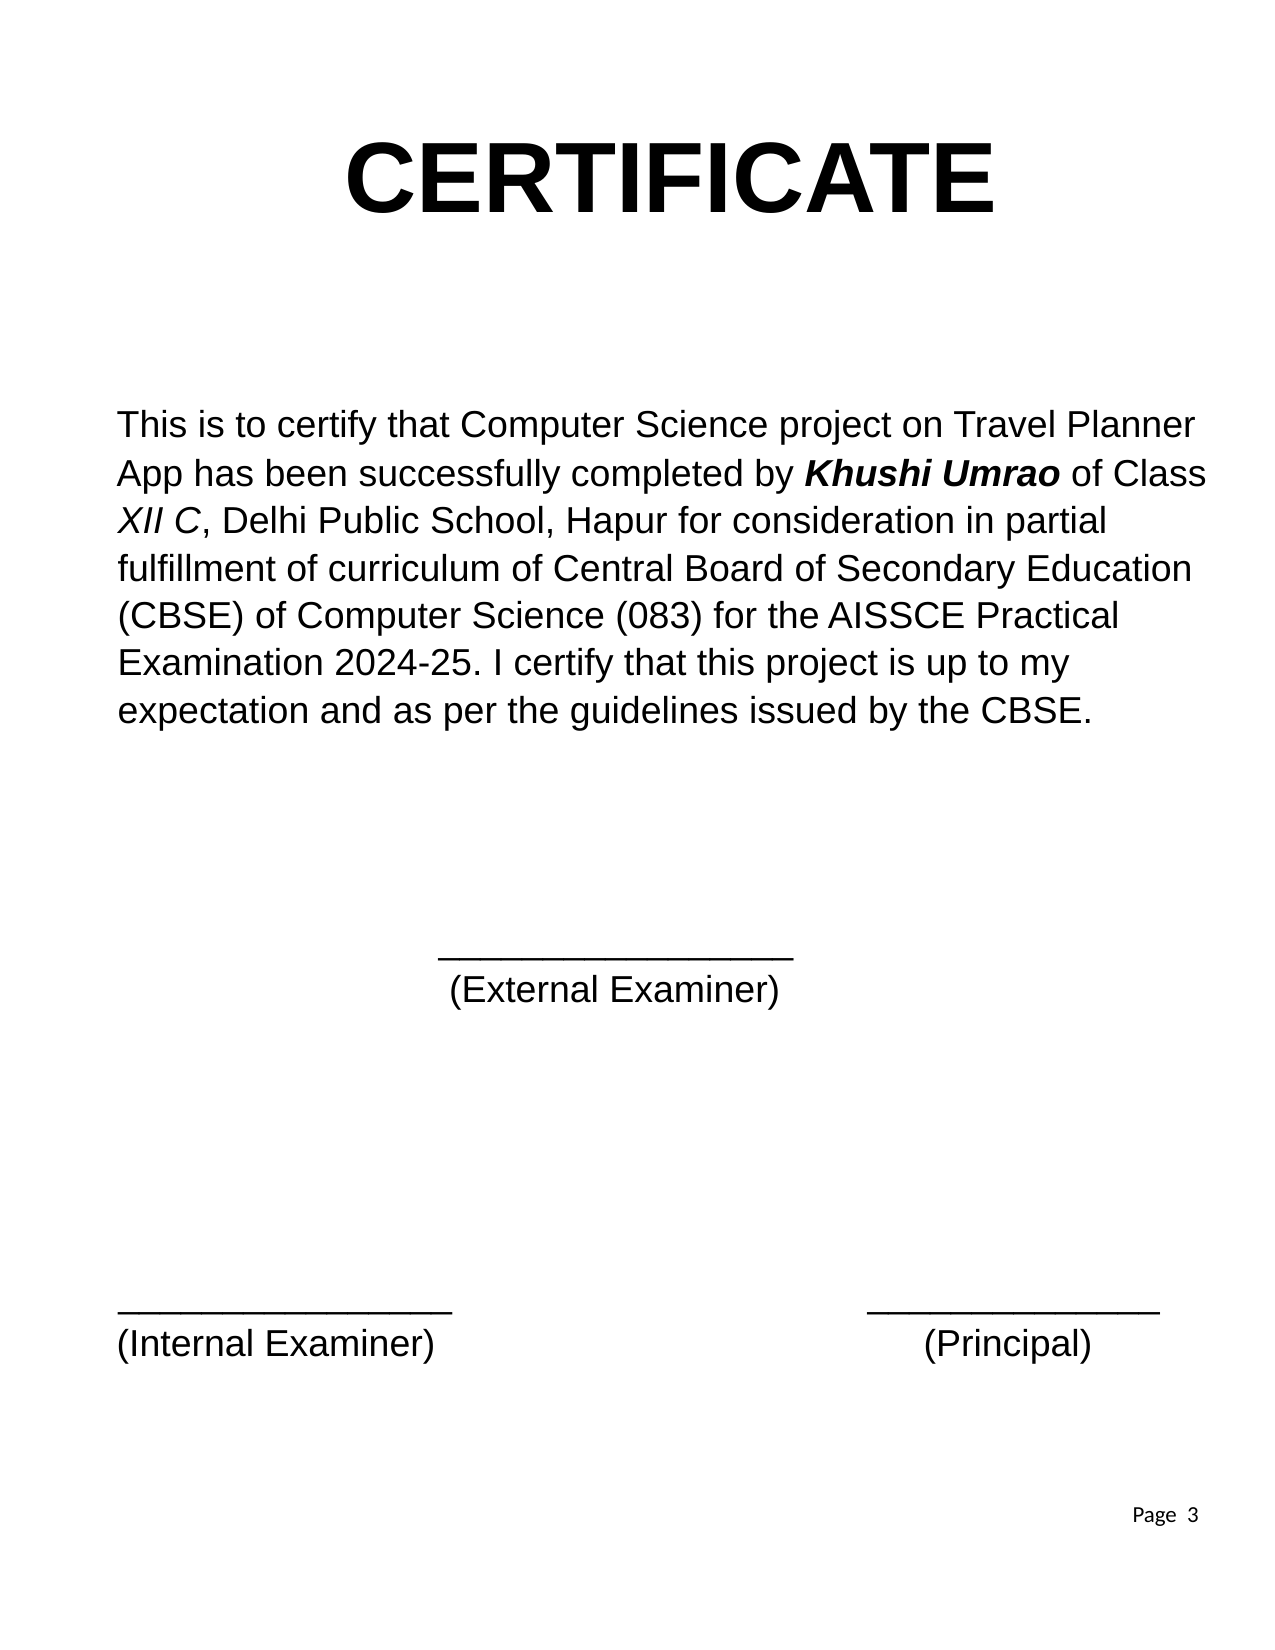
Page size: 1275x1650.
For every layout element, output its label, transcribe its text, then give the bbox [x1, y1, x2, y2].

text This is to certify that Computer Science project on Travel Planner [116, 402, 1218, 445]
text ________________ ______________ [118, 1272, 1223, 1316]
text (External Examiner) [116, 968, 1218, 1011]
text App has been successfully completed by Khushi Umrao of Class XII C, Delhi Public School, Hapur for consideration in partial fulfillment of curriculum of Central Board of Secondary Education (CBSE) of Computer Science (083) for the AISSCE Practical Examination 2024-25. I certify that this project is up to my expectation and as per the guidelines issued by the CBSE. [116, 451, 1218, 731]
text _________________ [116, 919, 1218, 962]
text (Internal Examiner) (Principal) [116, 1321, 1218, 1364]
text CERTIFICATE [118, 119, 1223, 234]
